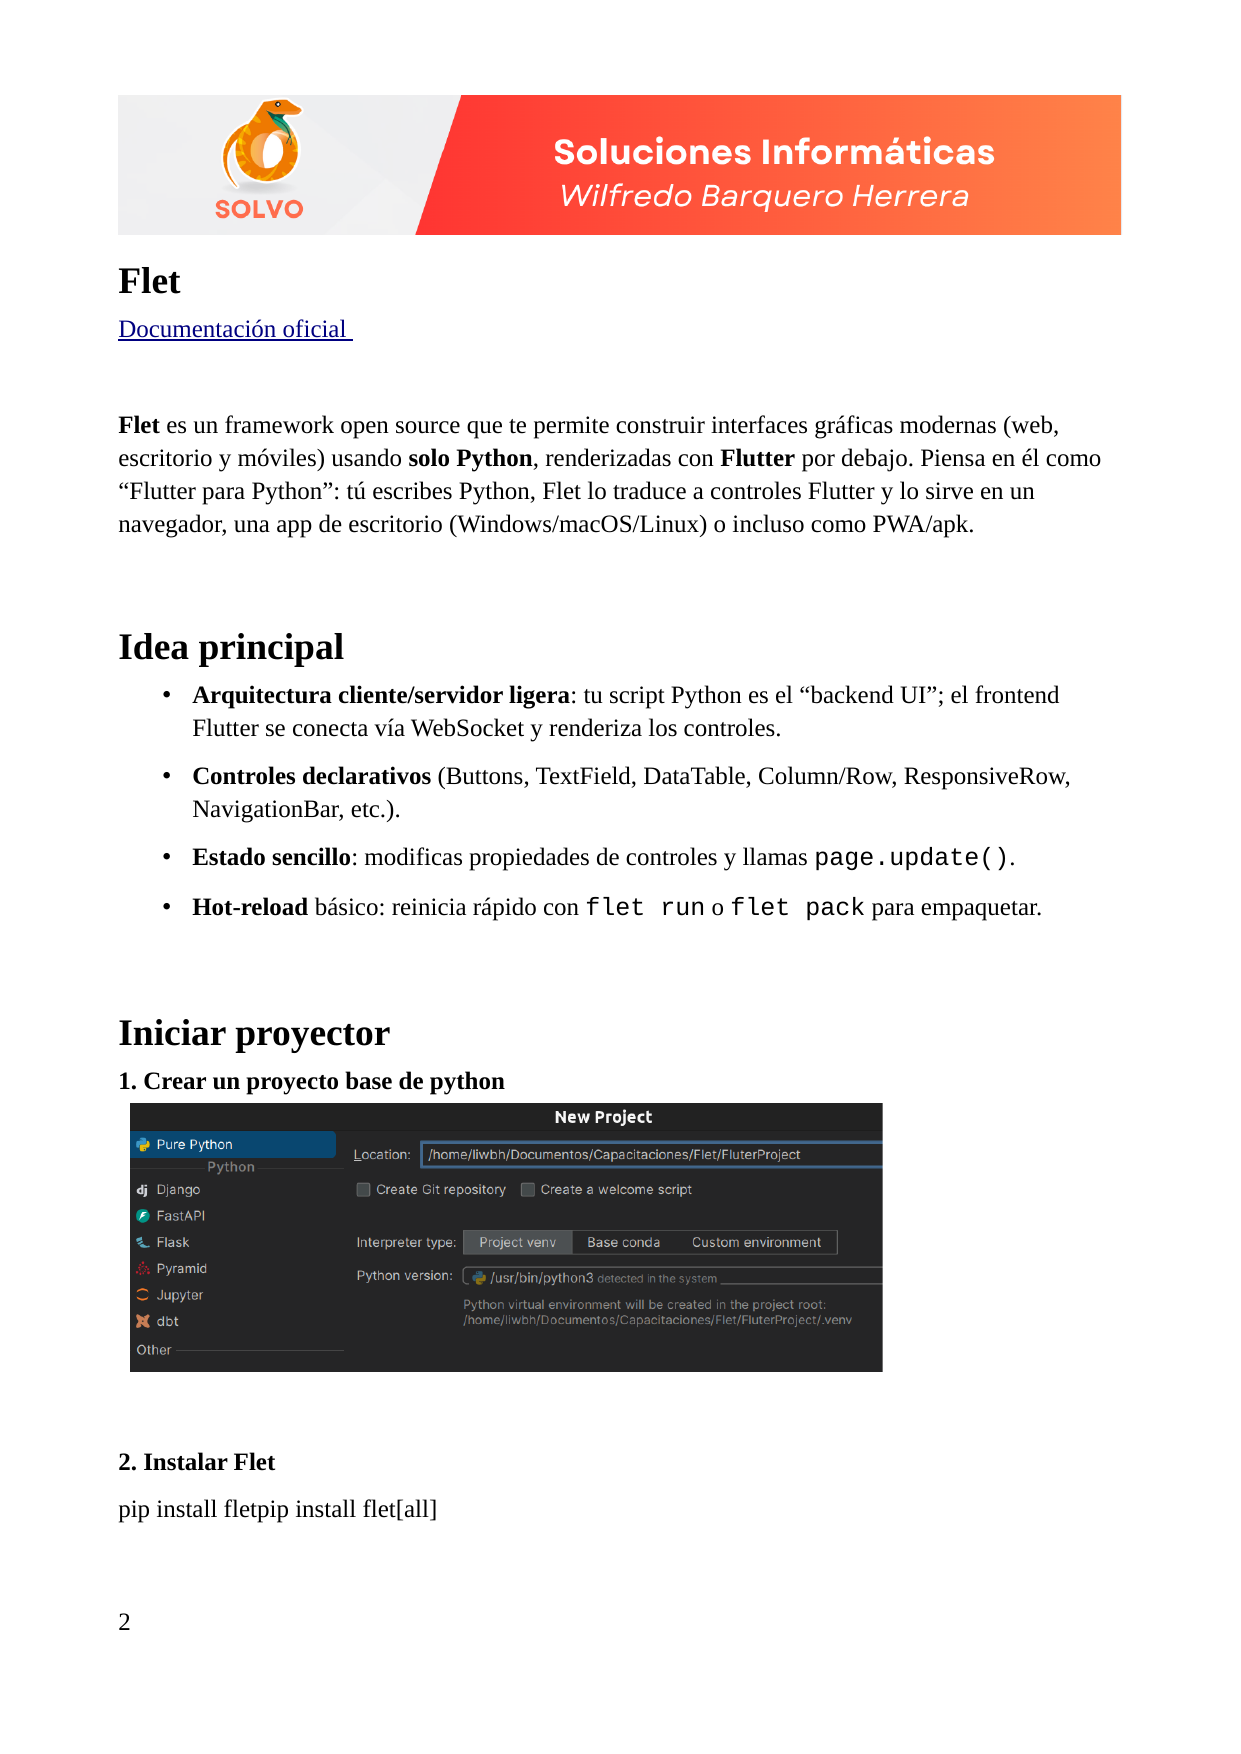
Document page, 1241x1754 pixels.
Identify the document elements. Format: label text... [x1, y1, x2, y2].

picture [130, 1103, 883, 1372]
subtitle Idea principal [118, 625, 1122, 668]
list Controles declarativos (Buttons, TextField, DataTable, Column/Row, ResponsiveRow, NavigationBar, etc.). [162, 761, 1122, 823]
list Arquitectura cliente/servidor ligera: tu script Python es el “backend UI”; el frontend Flutter se conecta vía WebSocket y renderiza los controles. [162, 680, 1122, 742]
text 2. Instalar Flet [118, 1447, 1122, 1475]
list Hot‑reload básico: reinicia rápido con flet run o flet pack para empaquetar. [162, 892, 1122, 922]
subtitle Iniciar proyector [118, 1010, 1122, 1053]
text 1. Crear un proyecto base de python [118, 1066, 1122, 1094]
text Flet es un framework open source que te permite construir interfaces gráficas modernas (web, escritorio y móviles) usando solo Python, renderizadas con Flutter por debajo. Piensa en él como “Flutter para Python”: tú escribes Python, Flet lo traduce a controles Flutter y lo sirve en un navegador, una app de escritorio (Windows/macOS/Linux) o incluso como PWA/apk. [118, 410, 1122, 537]
picture [118, 95, 1123, 235]
text pip install fletpip install flet[all] [118, 1494, 1122, 1523]
subtitle Flet [118, 259, 1122, 302]
text Documentación oficial [118, 314, 1122, 343]
list Estado sencillo: modificas propiedades de controles y llamas page.update(). [162, 842, 1122, 872]
